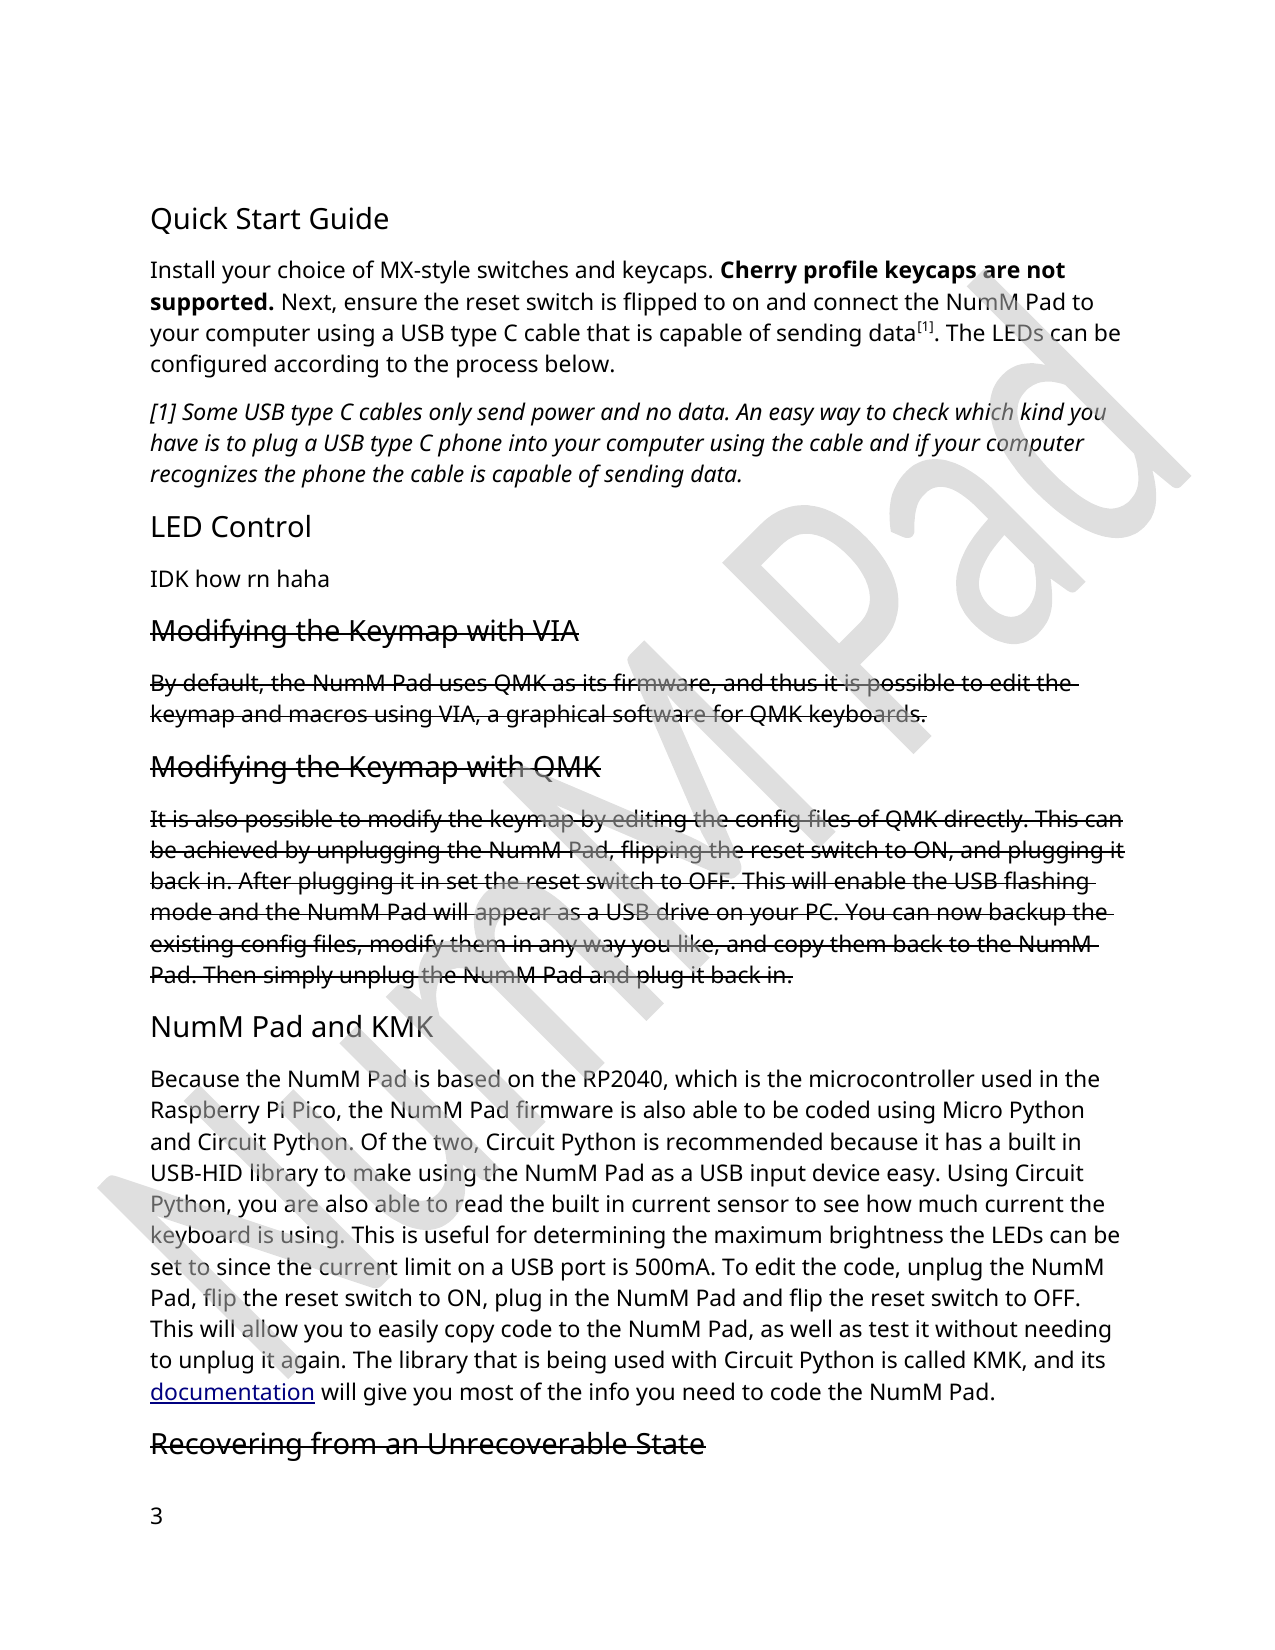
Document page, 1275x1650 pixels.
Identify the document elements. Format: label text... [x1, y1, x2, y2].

text It is also possible to modify the keymap by editing the config files of QMK directly. This can be achieved by unplugging the NumM Pad, flipping the reset switch to ON, and plugging it back in. After plugging it in set the reset switch to OFF. This will enable the USB flashing mode and the NumM Pad will appear as a USB drive on your PC. You can now backup the existing config files, modify them in any way you like, and copy them back to the NumM Pad. Then simply unplug the NumM Pad and plug it back in. [150, 853, 598, 883]
subtitle Recovering from an Unrecoverable State [150, 1423, 1125, 1463]
text [888, 563, 959, 594]
text By default, the NumM Pad uses QMK as its firmware, and thus it is possible to edit the keymap and macros using VIA, a graphical software for QMK keyboards. [150, 667, 634, 684]
subtitle Quick Start Guide [150, 198, 1125, 238]
text IDK how rn haha [150, 563, 752, 594]
text Install your choice of MX-style switches and keycaps. Cherry profile keycaps are not supported. Next, ensure the reset switch is flipped to on and connect the NumM Pad to your computer using a USB type C cable that is capable of sending data[1]. The LEDs can be configured according to the process below. [150, 254, 1125, 379]
text By default, the NumM Pad uses QMK as its firmware, and thus it is possible to edit the keymap and macros using VIA, a graphical software for QMK keyboards. [864, 667, 1125, 729]
text It is also possible to modify the keymap by editing the config files of QMK directly. This can be achieved by unplugging the NumM Pad, flipping the reset switch to ON, and plugging it back in. After plugging it in set the reset switch to OFF. This will enable the USB flashing mode and the NumM Pad will appear as a USB drive on your PC. You can now backup the existing config files, modify them in any way you like, and copy them back to the NumM Pad. Then simply unplug the NumM Pad and plug it back in. [807, 802, 1125, 851]
subtitle [550, 1007, 1125, 1046]
subtitle [819, 506, 987, 546]
subtitle [782, 534, 835, 546]
text [979, 563, 1036, 594]
subtitle [808, 611, 867, 642]
text Because the NumM Pad is based on the RP2040, which is the microcontroller used in the Raspberry Pi Pico, the NumM Pad firmware is also able to be coded using Micro Python and Circuit Python. Of the two, Circuit Python is recommended because it has a built in USB-HID library to make using the NumM Pad as a USB input device easy. Using Circuit Python, you are also able to read the built in current sensor to see how much current the keyboard is using. This is useful for determining the maximum brightness the LEDs can be set to since the current limit on a USB port is 500mA. To edit the code, unplug the NumM Pad, flip the reset switch to ON, plug in the NumM Pad and flip the reset switch to OFF. This will allow you to easily copy code to the NumM Pad, as well as test it without needing to unplug it again. The library that is being used with Circuit Python is called KMK, and its documentation will give you most of the info you need to code the NumM Pad. [150, 1063, 1125, 1407]
text It is also possible to modify the keymap by editing the config files of QMK directly. This can be achieved by unplugging the NumM Pad, flipping the reset switch to ON, and plugging it back in. After plugging it in set the reset switch to OFF. This will enable the USB flashing mode and the NumM Pad will appear as a USB drive on your PC. You can now backup the existing config files, modify them in any way you like, and copy them back to the NumM Pad. Then simply unplug the NumM Pad and plug it back in. [150, 884, 488, 914]
text [762, 563, 869, 594]
subtitle [690, 746, 756, 786]
text By default, the NumM Pad uses QMK as its firmware, and thus it is possible to edit the keymap and macros using VIA, a graphical software for QMK keyboards. [692, 686, 868, 716]
subtitle LED Control [150, 506, 789, 546]
text It is also possible to modify the keymap by editing the config files of QMK directly. This can be achieved by unplugging the NumM Pad, flipping the reset switch to ON, and plugging it back in. After plugging it in set the reset switch to OFF. This will enable the USB flashing mode and the NumM Pad will appear as a USB drive on your PC. You can now backup the existing config files, modify them in any way you like, and copy them back to the NumM Pad. Then simply unplug the NumM Pad and plug it back in. [150, 822, 570, 851]
text [1] Some USB type C cables only send power and no data. An easy way to check which kind you have is to plug a USB type C phone into your computer using the cable and if your computer recognizes the phone the cable is capable of sending data. [1018, 396, 1125, 490]
text It is also possible to modify the keymap by editing the config files of QMK directly. This can be achieved by unplugging the NumM Pad, flipping the reset switch to ON, and plugging it back in. After plugging it in set the reset switch to OFF. This will enable the USB flashing mode and the NumM Pad will appear as a USB drive on your PC. You can now backup the existing config files, modify them in any way you like, and copy them back to the NumM Pad. Then simply unplug the NumM Pad and plug it back in. [643, 853, 1125, 990]
subtitle [1011, 506, 1125, 546]
text [1051, 563, 1125, 594]
subtitle Modifying the Keymap with QMK [150, 746, 680, 786]
text By default, the NumM Pad uses QMK as its firmware, and thus it is possible to edit the keymap and macros using VIA, a graphical software for QMK keyboards. [150, 686, 645, 716]
subtitle Modifying the Keymap with VIA [150, 611, 808, 650]
text [1] Some USB type C cables only send power and no data. An easy way to check which kind you have is to plug a USB type C phone into your computer using the cable and if your computer recognizes the phone the cable is capable of sending data. [150, 396, 1032, 490]
subtitle [751, 746, 1125, 786]
subtitle [438, 1007, 551, 1046]
subtitle NumM Pad and KMK [150, 1007, 433, 1046]
text By default, the NumM Pad uses QMK as its firmware, and thus it is possible to edit the keymap and macros using VIA, a graphical software for QMK keyboards. [150, 717, 656, 729]
subtitle [876, 611, 1125, 650]
